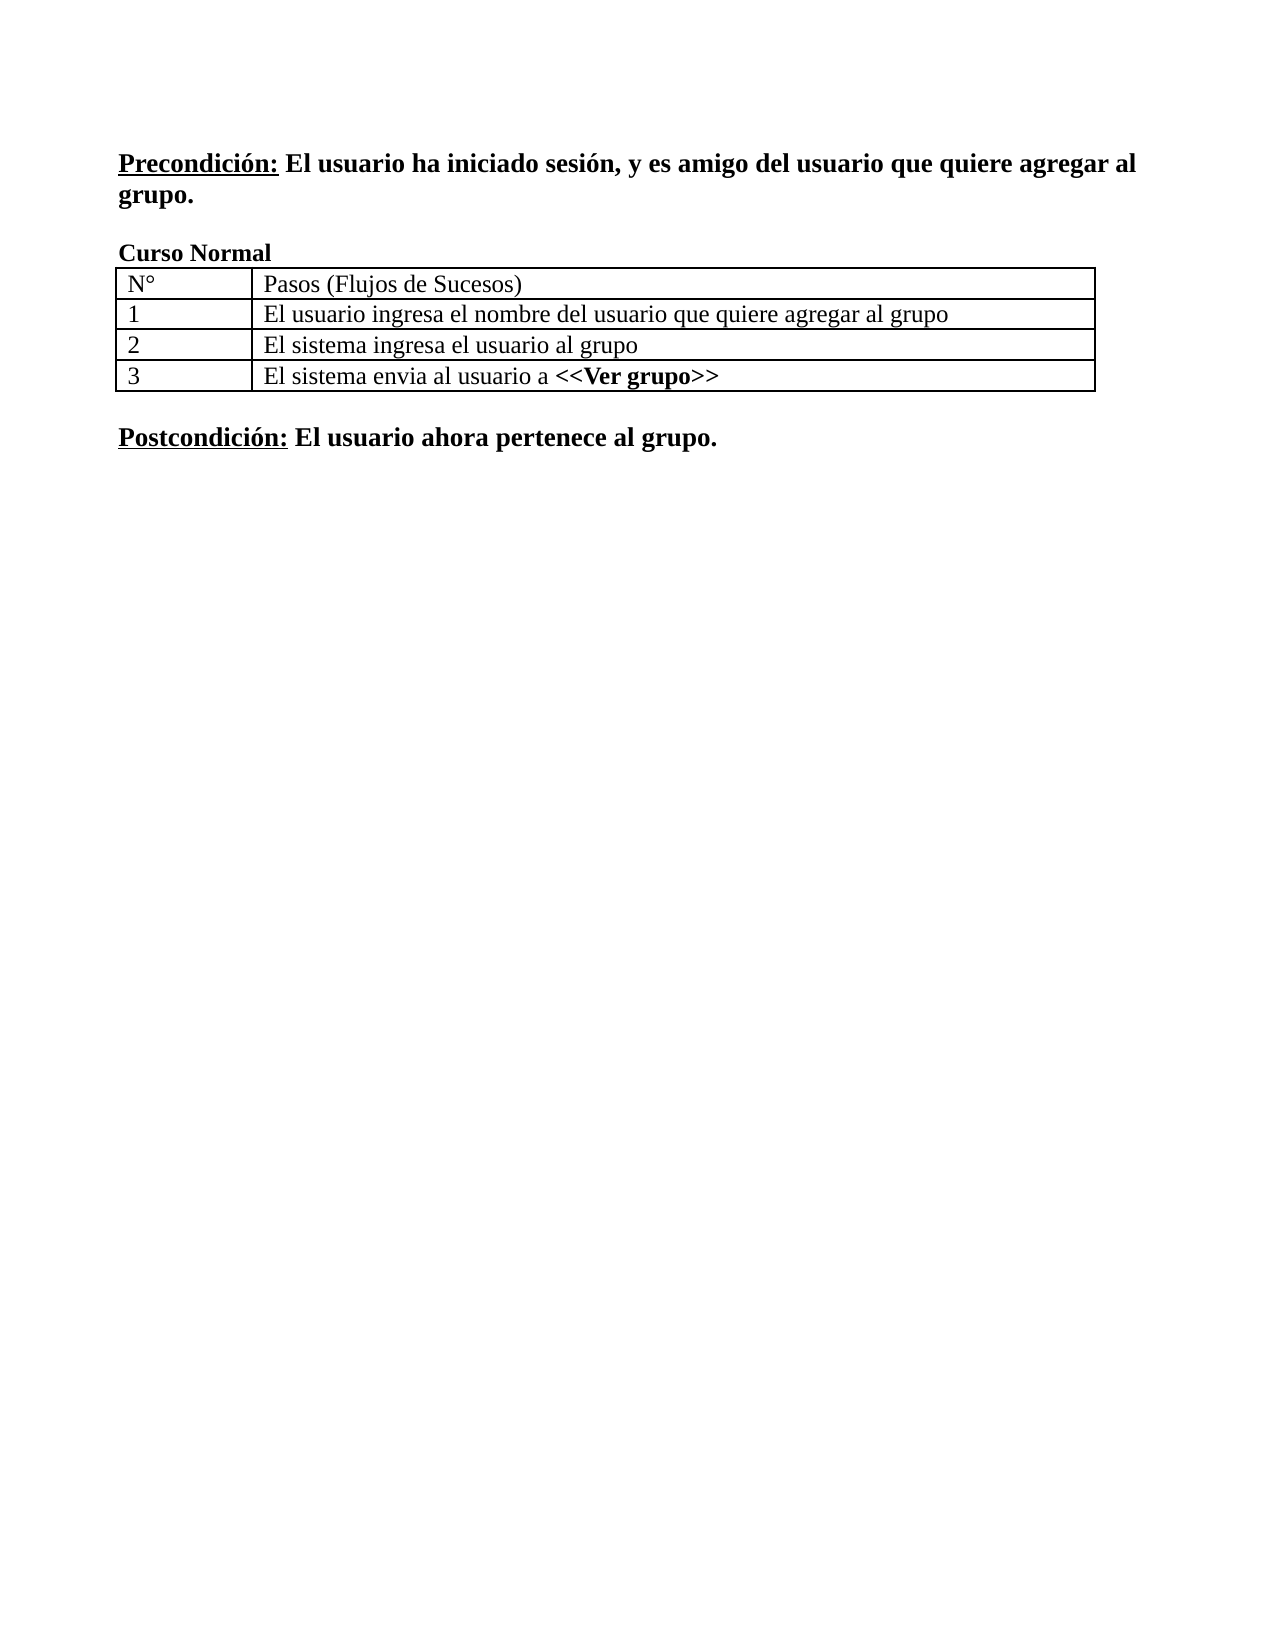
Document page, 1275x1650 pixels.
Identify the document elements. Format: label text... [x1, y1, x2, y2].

text Curso Normal [118, 238, 1157, 267]
table_cell 3 [117, 361, 251, 390]
table_cell El sistema ingresa el usuario al grupo [253, 330, 1094, 359]
table_cell El usuario ingresa el nombre del usuario que quiere agregar al grupo [253, 300, 1094, 328]
table_cell 2 [117, 330, 251, 359]
text Postcondición: El usuario ahora pertenece al grupo. [118, 421, 1157, 452]
table_cell El sistema envia al usuario a <<Ver grupo>> [253, 361, 1094, 390]
table_header Pasos (Flujos de Sucesos) [253, 269, 1094, 297]
table_cell 1 [117, 300, 251, 328]
table_header N° [117, 269, 251, 297]
text Precondición: El usuario ha iniciado sesión, y es amigo del usuario que quiere agregar al grupo. [118, 147, 1157, 209]
